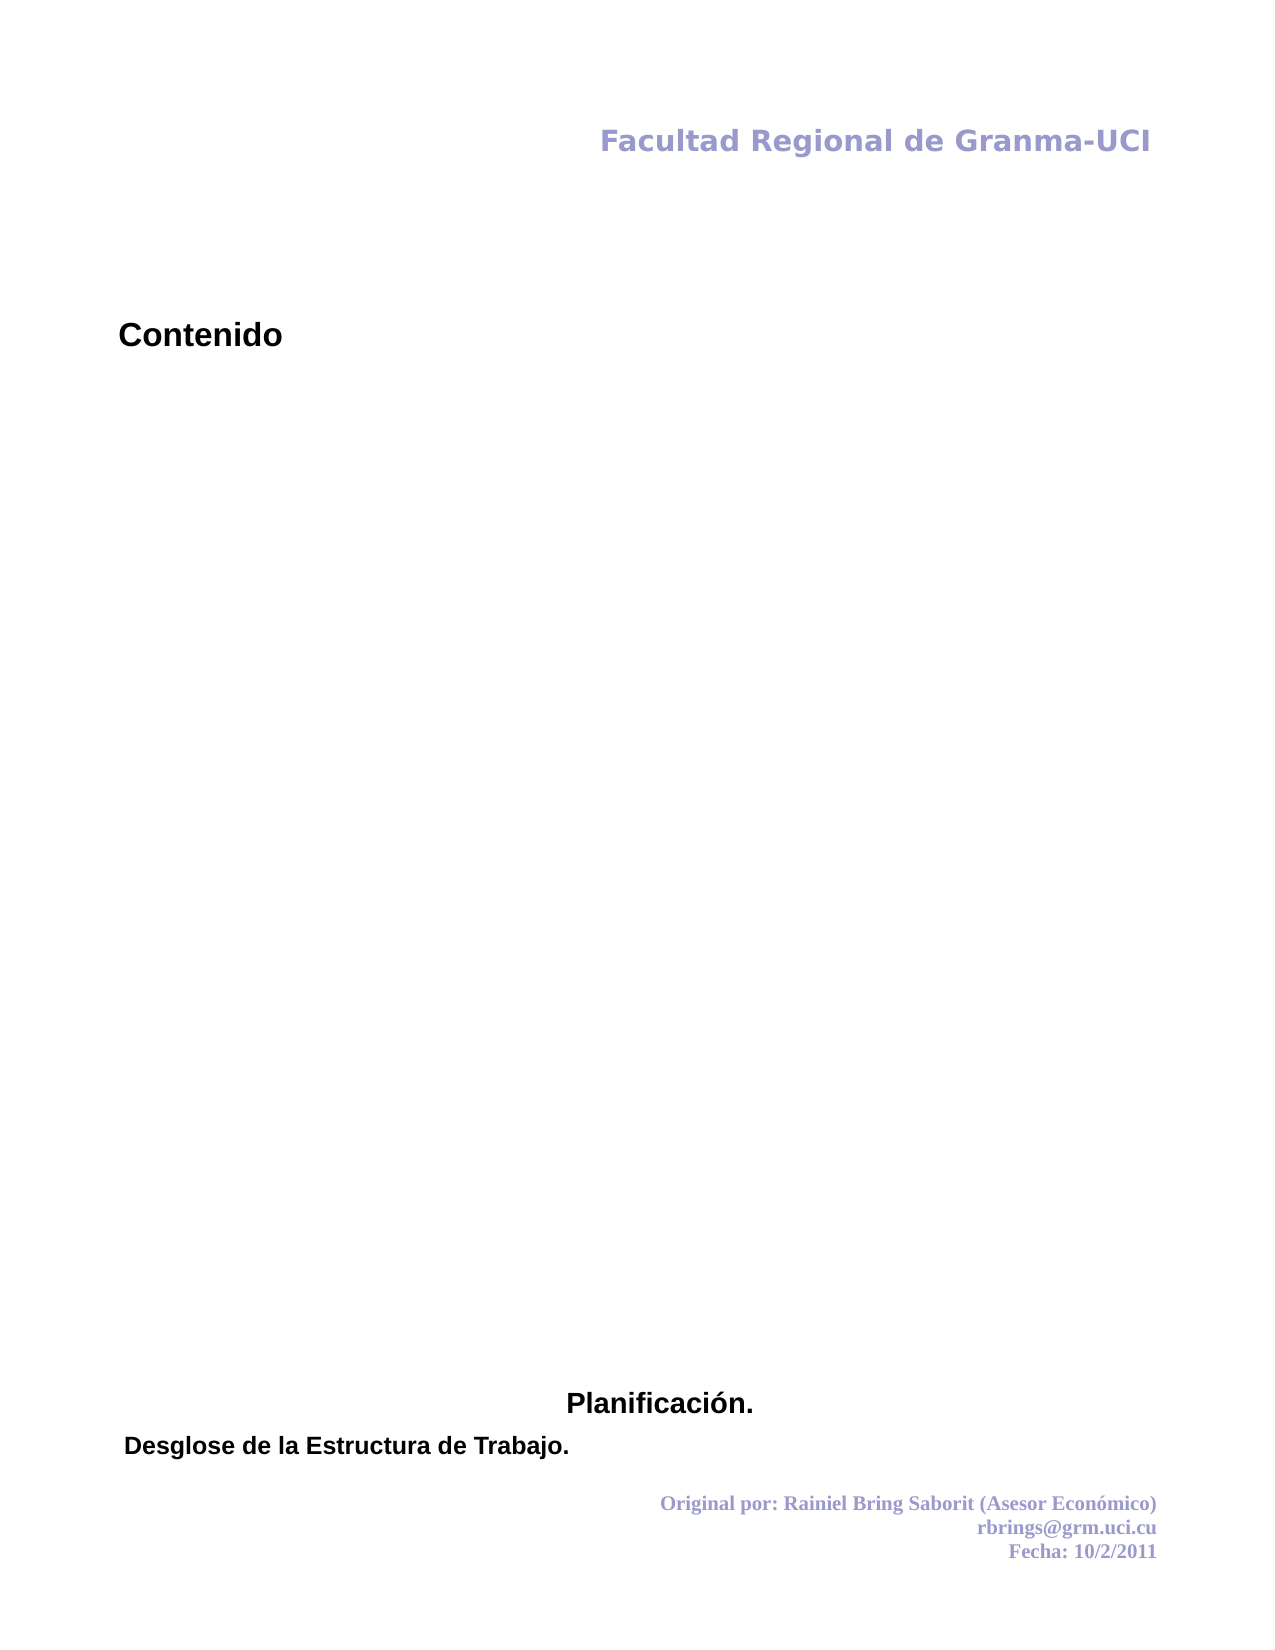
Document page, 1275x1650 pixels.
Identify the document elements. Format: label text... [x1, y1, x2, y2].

table_header Planificación. [118, 1381, 1157, 1426]
table_cell Desglose de la Estructura de Trabajo. [118, 1426, 1157, 1466]
subtitle Contenido [118, 316, 1157, 354]
